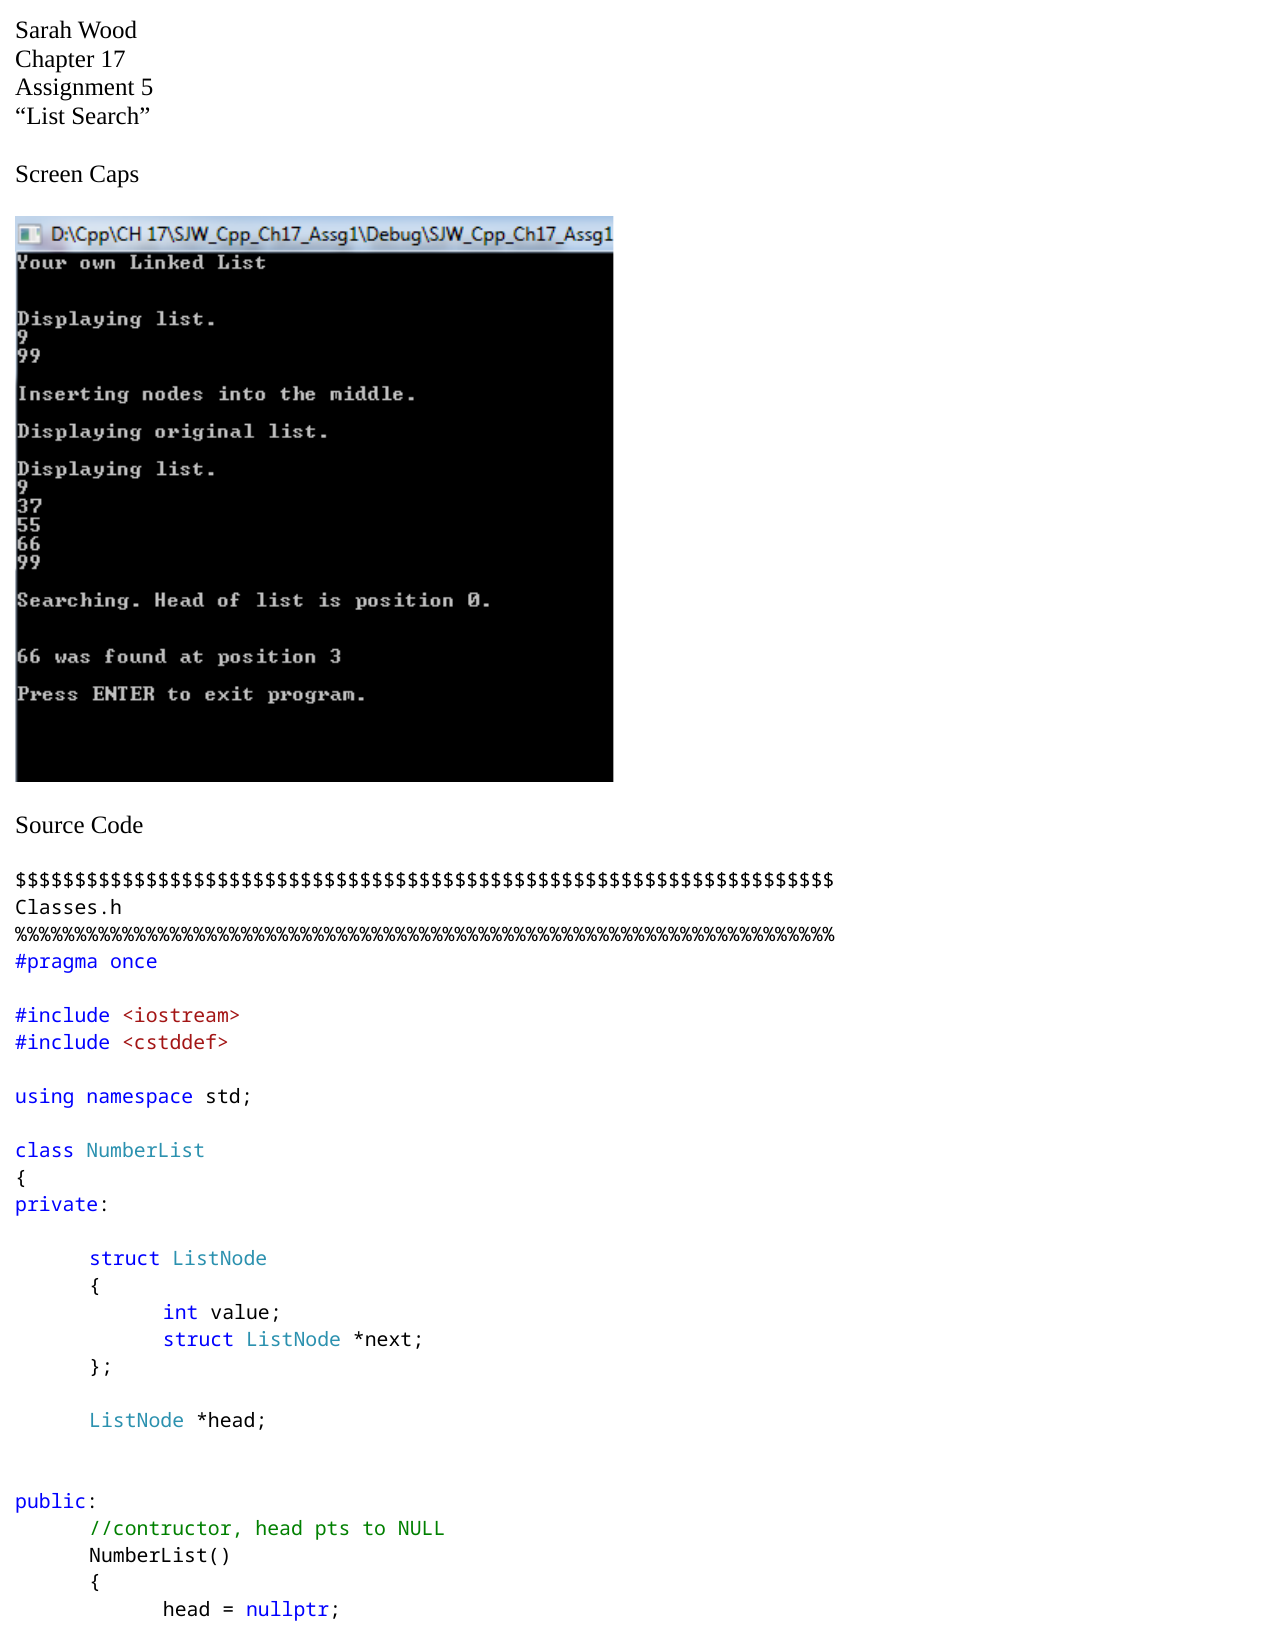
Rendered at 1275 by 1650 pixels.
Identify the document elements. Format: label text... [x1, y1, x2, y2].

text struct ListNode *next; [15, 1325, 1260, 1352]
text Sarah Wood [15, 15, 1260, 44]
text “List Search” [15, 101, 1260, 130]
text { [15, 1271, 1260, 1298]
text $$$$$$$$$$$$$$$$$$$$$$$$$$$$$$$$$$$$$$$$$$$$$$$$$$$$$$$$$$$$$$$$$$$$$ [15, 866, 1260, 893]
text #include <iostream> [15, 1001, 1260, 1028]
text int value; [15, 1298, 1260, 1325]
text class NumberList [15, 1136, 1260, 1163]
text #pragma once [15, 947, 1260, 974]
text { [15, 1163, 1260, 1190]
text %%%%%%%%%%%%%%%%%%%%%%%%%%%%%%%%%%%%%%%%%%%%%%%%%%%%%%%%%%%%%%%%%%%%% [15, 920, 1260, 947]
text struct ListNode [15, 1244, 1260, 1271]
text #include <cstddef> [15, 1028, 1260, 1055]
text Source Code [15, 811, 1260, 839]
text ListNode *head; [15, 1406, 1260, 1433]
text public: [15, 1487, 1260, 1514]
text { [15, 1568, 1260, 1595]
text //contructor, head pts to NULL [15, 1514, 1260, 1541]
text using namespace std; [15, 1082, 1260, 1109]
text Screen Caps [15, 159, 1260, 187]
text Classes.h [15, 893, 1260, 920]
text head = nullptr; [15, 1595, 1260, 1622]
text Chapter 17 [15, 44, 1260, 72]
text private: [15, 1190, 1260, 1217]
text NumberList() [15, 1541, 1260, 1568]
text }; [15, 1352, 1260, 1379]
text Assignment 5 [15, 72, 1260, 101]
